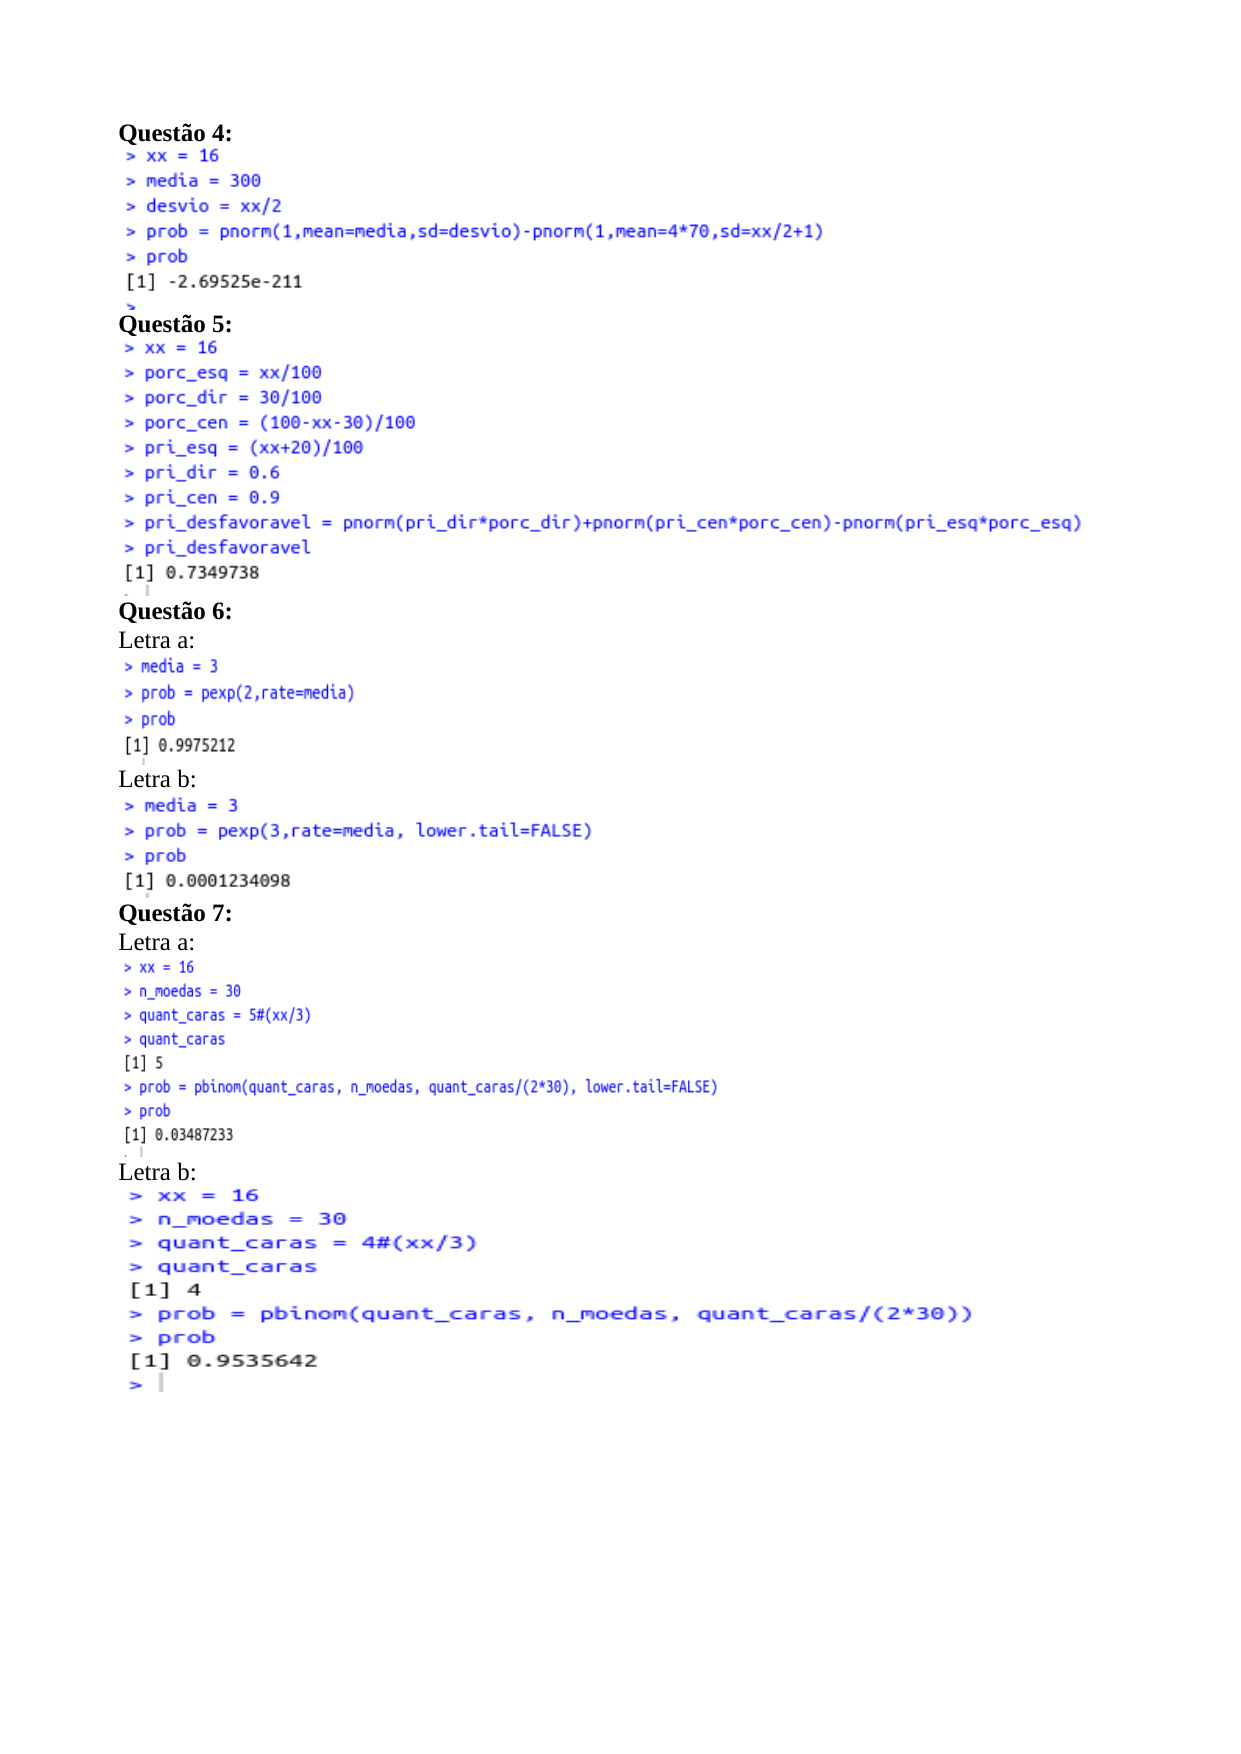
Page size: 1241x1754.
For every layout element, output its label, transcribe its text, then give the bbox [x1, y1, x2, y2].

picture [118, 955, 734, 1157]
text Letra b: [118, 764, 1122, 793]
picture [118, 793, 651, 898]
text Letra a: [118, 927, 1122, 955]
text Questão 6: [118, 596, 1122, 625]
text Questão 4: [118, 118, 1122, 147]
picture [118, 338, 1112, 596]
picture [118, 1185, 1026, 1392]
text Questão 7: [118, 898, 1122, 927]
picture [118, 146, 833, 310]
text Questão 5: [118, 309, 1122, 338]
text Letra b: [118, 1157, 1122, 1186]
picture [118, 653, 386, 765]
text Letra a: [118, 625, 1122, 653]
